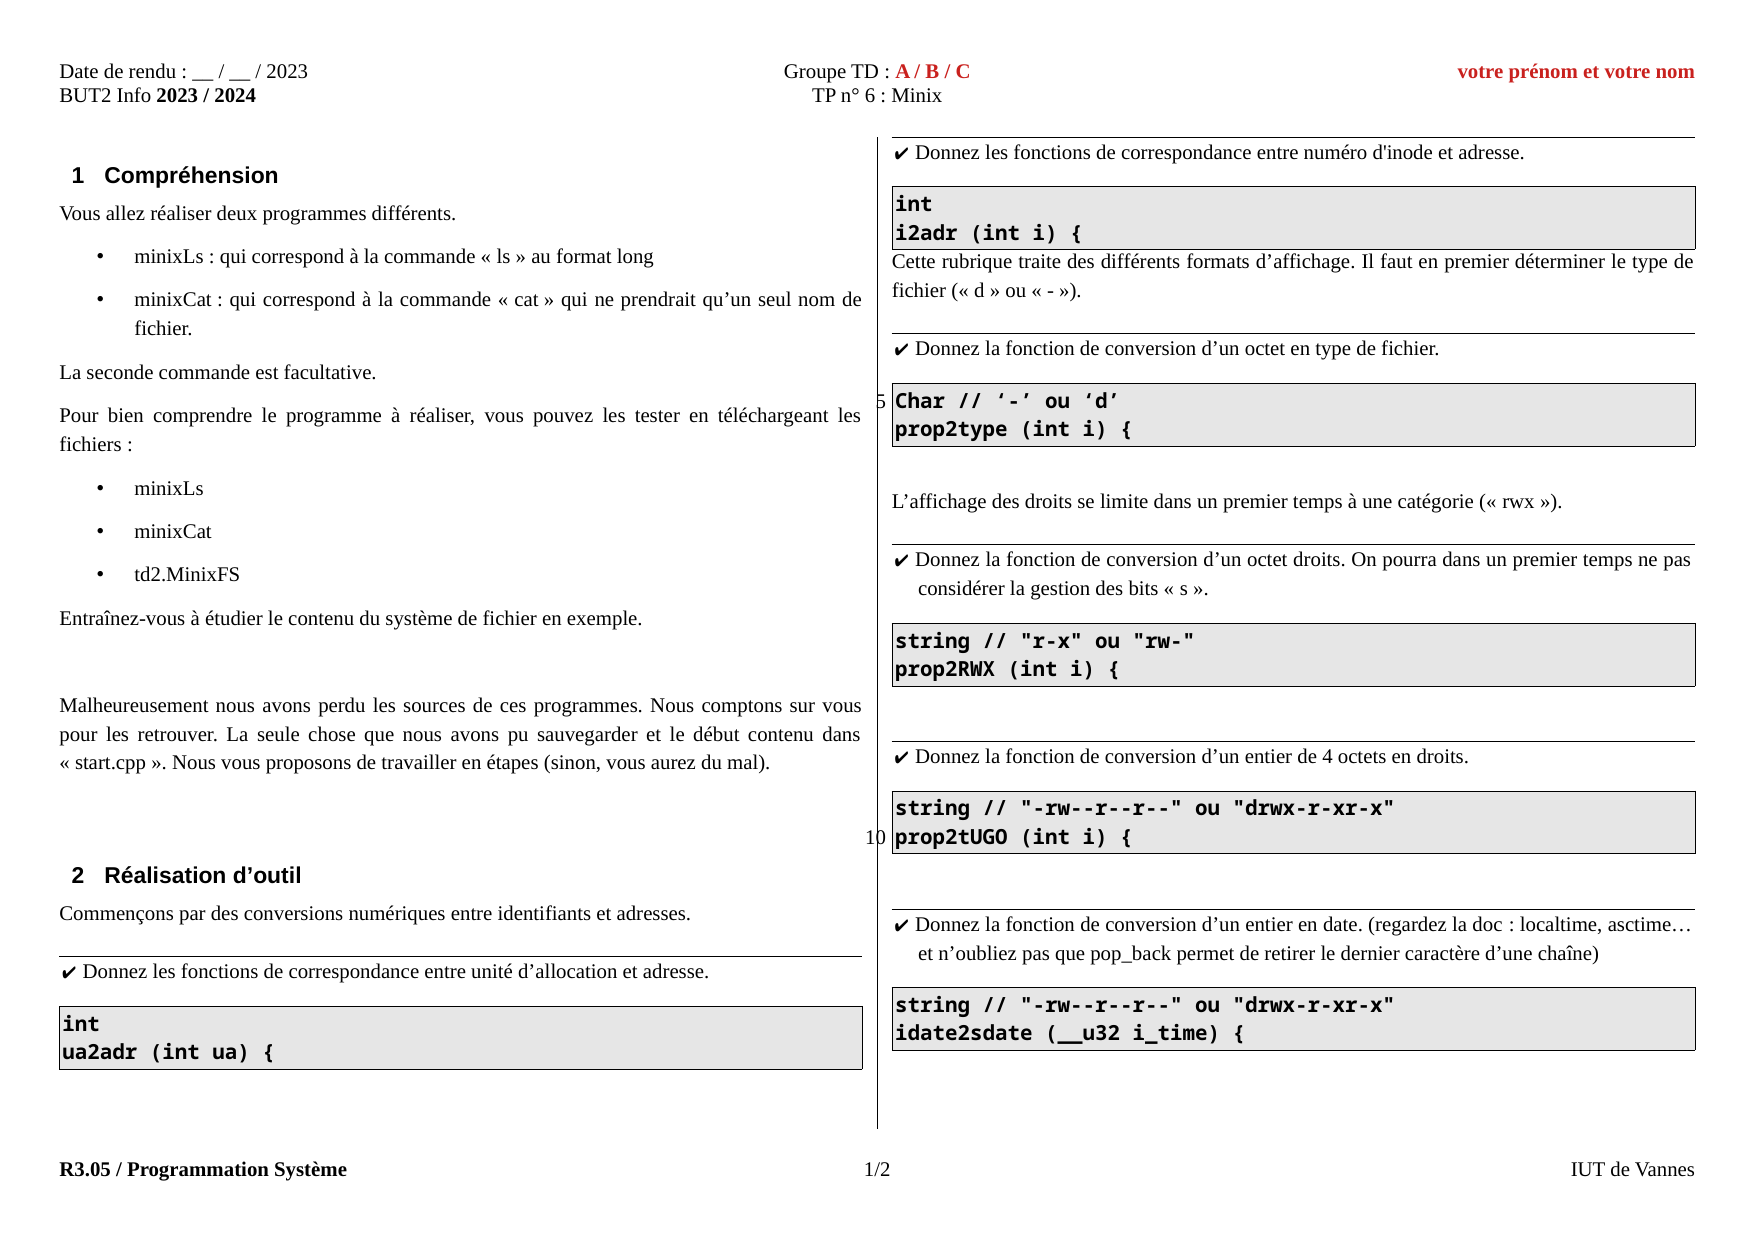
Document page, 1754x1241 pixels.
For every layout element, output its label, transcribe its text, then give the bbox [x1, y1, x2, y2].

text string // "-rw--r--r--" ou "drwx-r-xr-x" [893, 792, 1695, 819]
text i2adr (int i) { [893, 215, 1695, 249]
text prop2tUGO (int i) { [893, 819, 1695, 853]
text Entraînez-vous à étudier le contenu du système de fichier en exemple. [59, 606, 862, 630]
list Donnez les fonctions de correspondance entre unité d’allocation et adresse. [59, 957, 862, 986]
text idate2sdate (__u32 i_time) { [893, 1016, 1695, 1050]
text Char // ‘-’ ou ‘d’ [893, 384, 1695, 411]
text string // "r-x" ou "rw-" [893, 624, 1695, 651]
list Donnez les fonctions de correspondance entre numéro d'inode et adresse. [892, 138, 1695, 167]
list Donnez la fonction de conversion d’un entier de 4 octets en droits. [892, 742, 1695, 771]
text Cette rubrique traite des différents formats d’affichage. Il faut en premier déterminer le type de fichier (« d » ou « - »). [892, 250, 1695, 302]
list minixCat : qui correspond à la commande « cat » qui ne prendrait qu’un seul nom de fichier. [97, 287, 862, 340]
text L’affichage des droits se limite dans un premier temps à une catégorie (« rwx »). [892, 489, 1695, 513]
list minixLs [97, 475, 862, 499]
text int [60, 1007, 862, 1034]
text Vous allez réaliser deux programmes différents. [59, 201, 862, 224]
list Donnez la fonction de conversion d’un octet en type de fichier. [892, 334, 1695, 363]
text prop2RWX (int i) { [893, 651, 1695, 686]
text prop2type (int i) { [893, 411, 1695, 446]
text ua2adr (int ua) { [60, 1034, 862, 1069]
text Pour bien comprendre le programme à réaliser, vous pouvez les tester en téléchargeant les fichiers : [59, 403, 862, 456]
subtitle Compréhension [71, 162, 862, 188]
list Donnez la fonction de conversion d’un entier en date. (regardez la doc : localtime, asctime… et n’oubliez pas que pop_back permet de retirer le dernier caractère d’une chaîne) [892, 910, 1695, 967]
subtitle Réalisation d’outil [71, 862, 862, 888]
list minixLs : qui correspond à la commande « ls » au format long [97, 244, 862, 268]
list td2.MinixFS [97, 562, 862, 586]
text Malheureusement nous avons perdu les sources de ces programmes. Nous comptons sur vous pour les retrouver. La seule chose que nous avons pu sauvegarder et le début contenu dans « start.cpp ». Nous vous proposons de travailler en étapes (sinon, vous aurez du mal). [59, 693, 862, 774]
text string // "-rw--r--r--" ou "drwx-r-xr-x" [893, 988, 1695, 1016]
list minixCat [97, 519, 862, 543]
list Donnez la fonction de conversion d’un octet droits. On pourra dans un premier temps ne pas considérer la gestion des bits « s ». [892, 545, 1695, 603]
text Commençons par des conversions numériques entre identifiants et adresses. [59, 901, 862, 925]
text int [893, 187, 1695, 215]
text La seconde commande est facultative. [59, 360, 862, 384]
